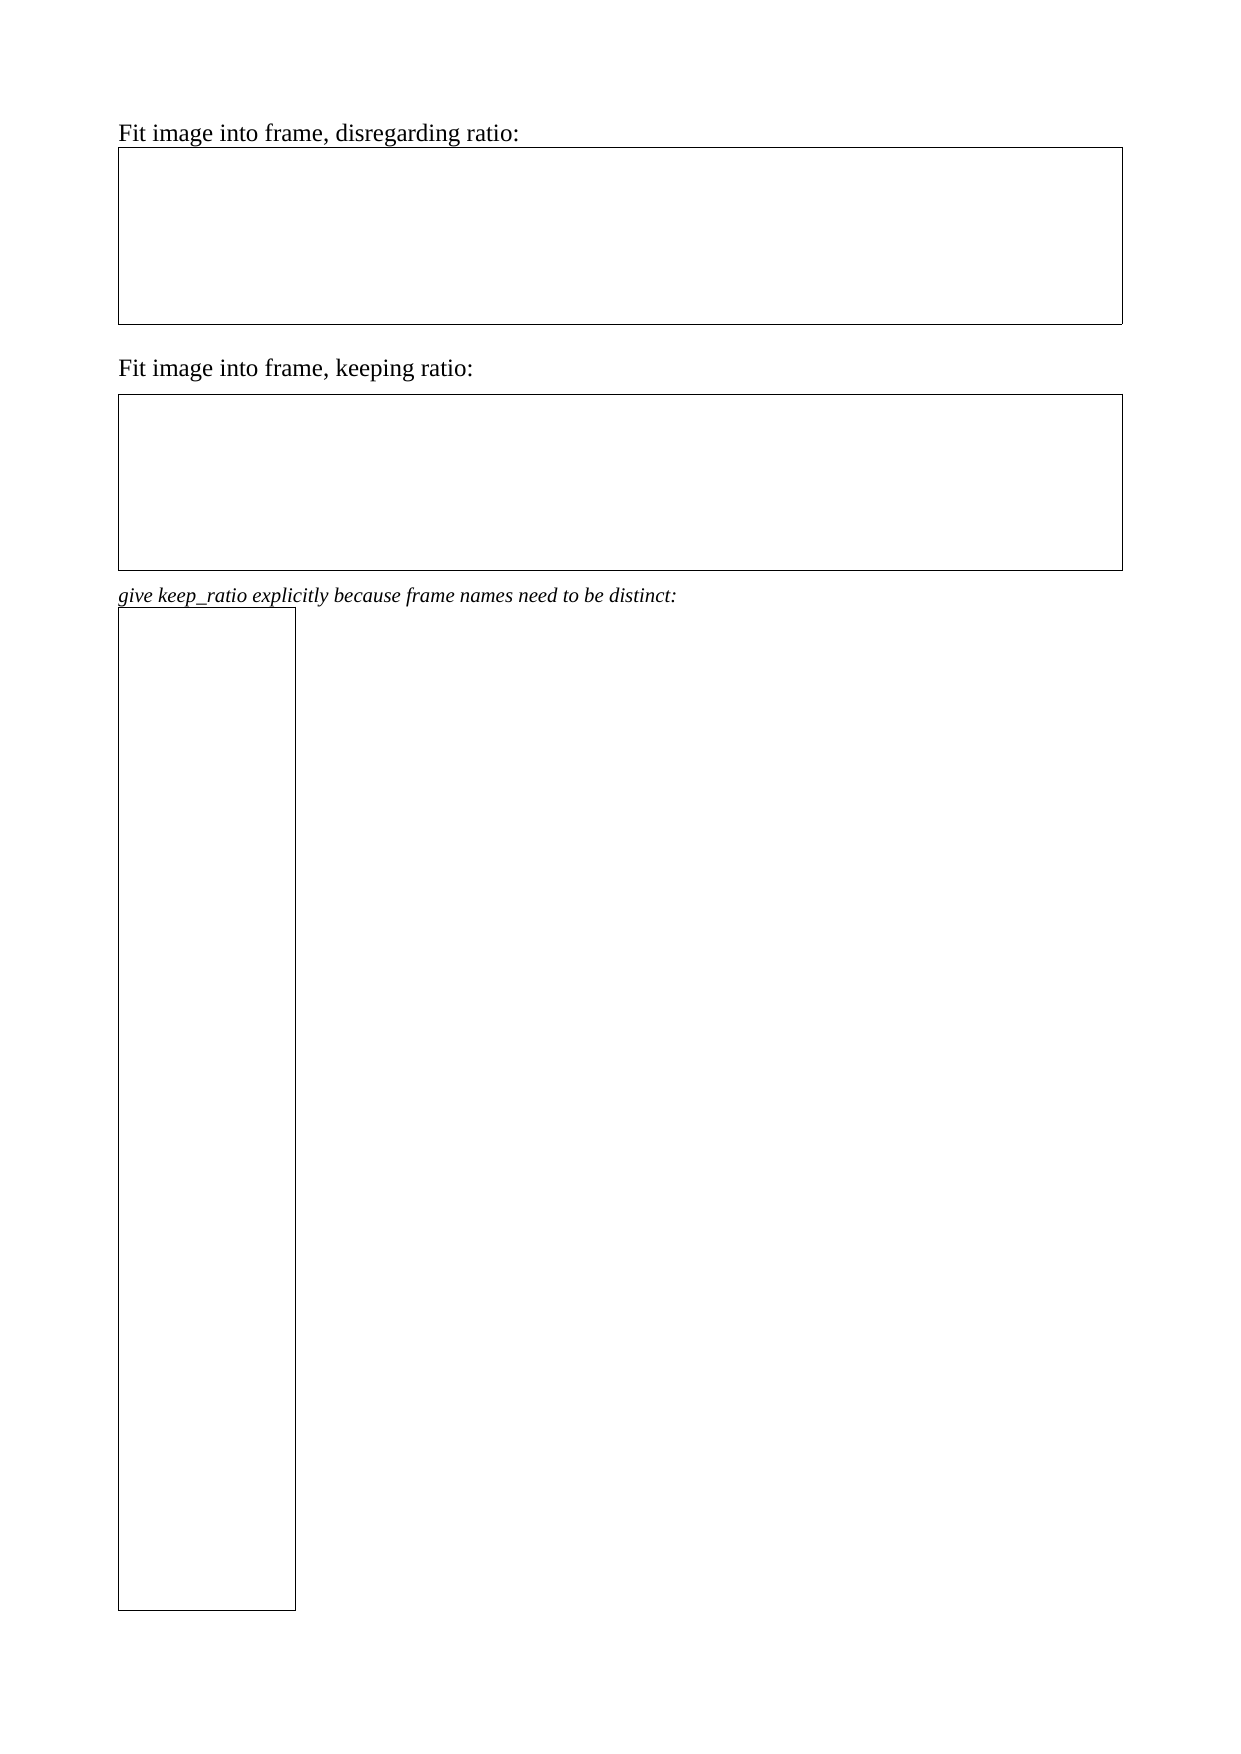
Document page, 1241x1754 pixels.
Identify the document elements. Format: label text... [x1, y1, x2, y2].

text give keep_ratio explicitly because frame names need to be distinct: [118, 582, 1122, 607]
text Fit image into frame, keeping ratio: [118, 353, 1122, 382]
text Fit image into frame, disregarding ratio: [118, 118, 1122, 147]
